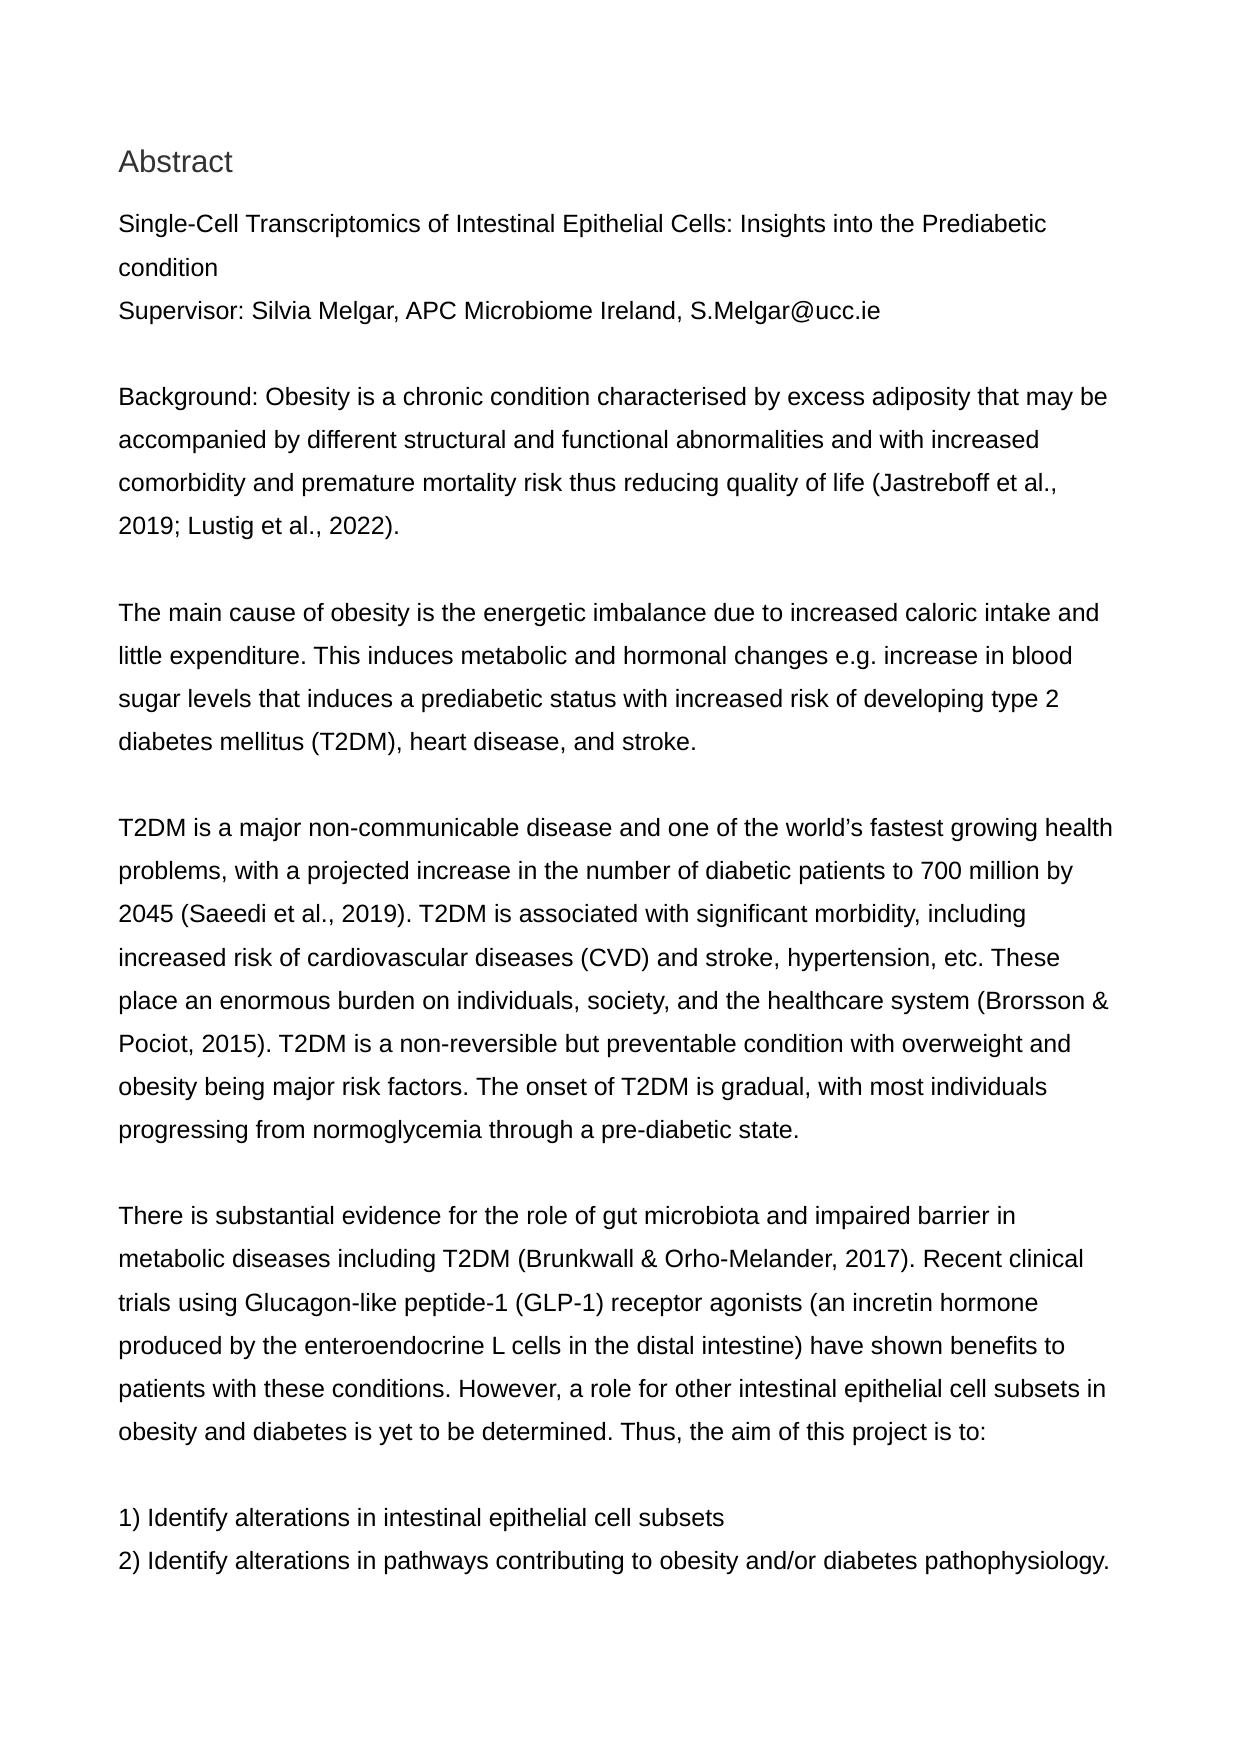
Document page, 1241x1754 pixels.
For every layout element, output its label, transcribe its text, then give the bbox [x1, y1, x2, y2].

text There is substantial evidence for the role of gut microbiota and impaired barrier in metabolic diseases including T2DM (Brunkwall & Orho-Melander, 2017). Recent clinical trials using Glucagon-like peptide-1 (GLP-1) receptor agonists (an incretin hormone produced by the enteroendocrine L cells in the distal intestine) have shown benefits to patients with these conditions. However, a role for other intestinal epithelial cell subsets in obesity and diabetes is yet to be determined. Thus, the aim of this project is to: [118, 1201, 1122, 1446]
text 1) Identify alterations in intestinal epithelial cell subsets [118, 1503, 1122, 1532]
text The main cause of obesity is the energetic imbalance due to increased caloric intake and little expenditure. This induces metabolic and hormonal changes e.g. increase in blood sugar levels that induces a prediabetic status with increased risk of developing type 2 diabetes mellitus (T2DM), heart disease, and stroke. [118, 598, 1122, 756]
text 2) Identify alterations in pathways contributing to obesity and/or diabetes pathophysiology. [118, 1546, 1122, 1575]
text T2DM is a major non-communicable disease and one of the world’s fastest growing health problems, with a projected increase in the number of diabetic patients to 700 million by 2045 (Saeedi et al., 2019). T2DM is associated with significant morbidity, including increased risk of cardiovascular diseases (CVD) and stroke, hypertension, etc. These place an enormous burden on individuals, society, and the healthcare system (Brorsson & Pociot, 2015). T2DM is a non-reversible but preventable condition with overweight and obesity being major risk factors. The onset of T2DM is gradual, with most individuals progressing from normoglycemia through a pre-diabetic state. [118, 813, 1122, 1144]
subtitle Abstract [118, 143, 1122, 179]
text Single-Cell Transcriptomics of Intestinal Epithelial Cells: Insights into the Prediabetic condition [118, 209, 1122, 281]
text Supervisor: Silvia Melgar, APC Microbiome Ireland, S.Melgar@ucc.ie [118, 296, 1122, 324]
text Background: Obesity is a chronic condition characterised by excess adiposity that may be accompanied by different structural and functional abnormalities and with increased comorbidity and premature mortality risk thus reducing quality of life (Jastreboff et al., 2019; Lustig et al., 2022). [118, 382, 1122, 540]
